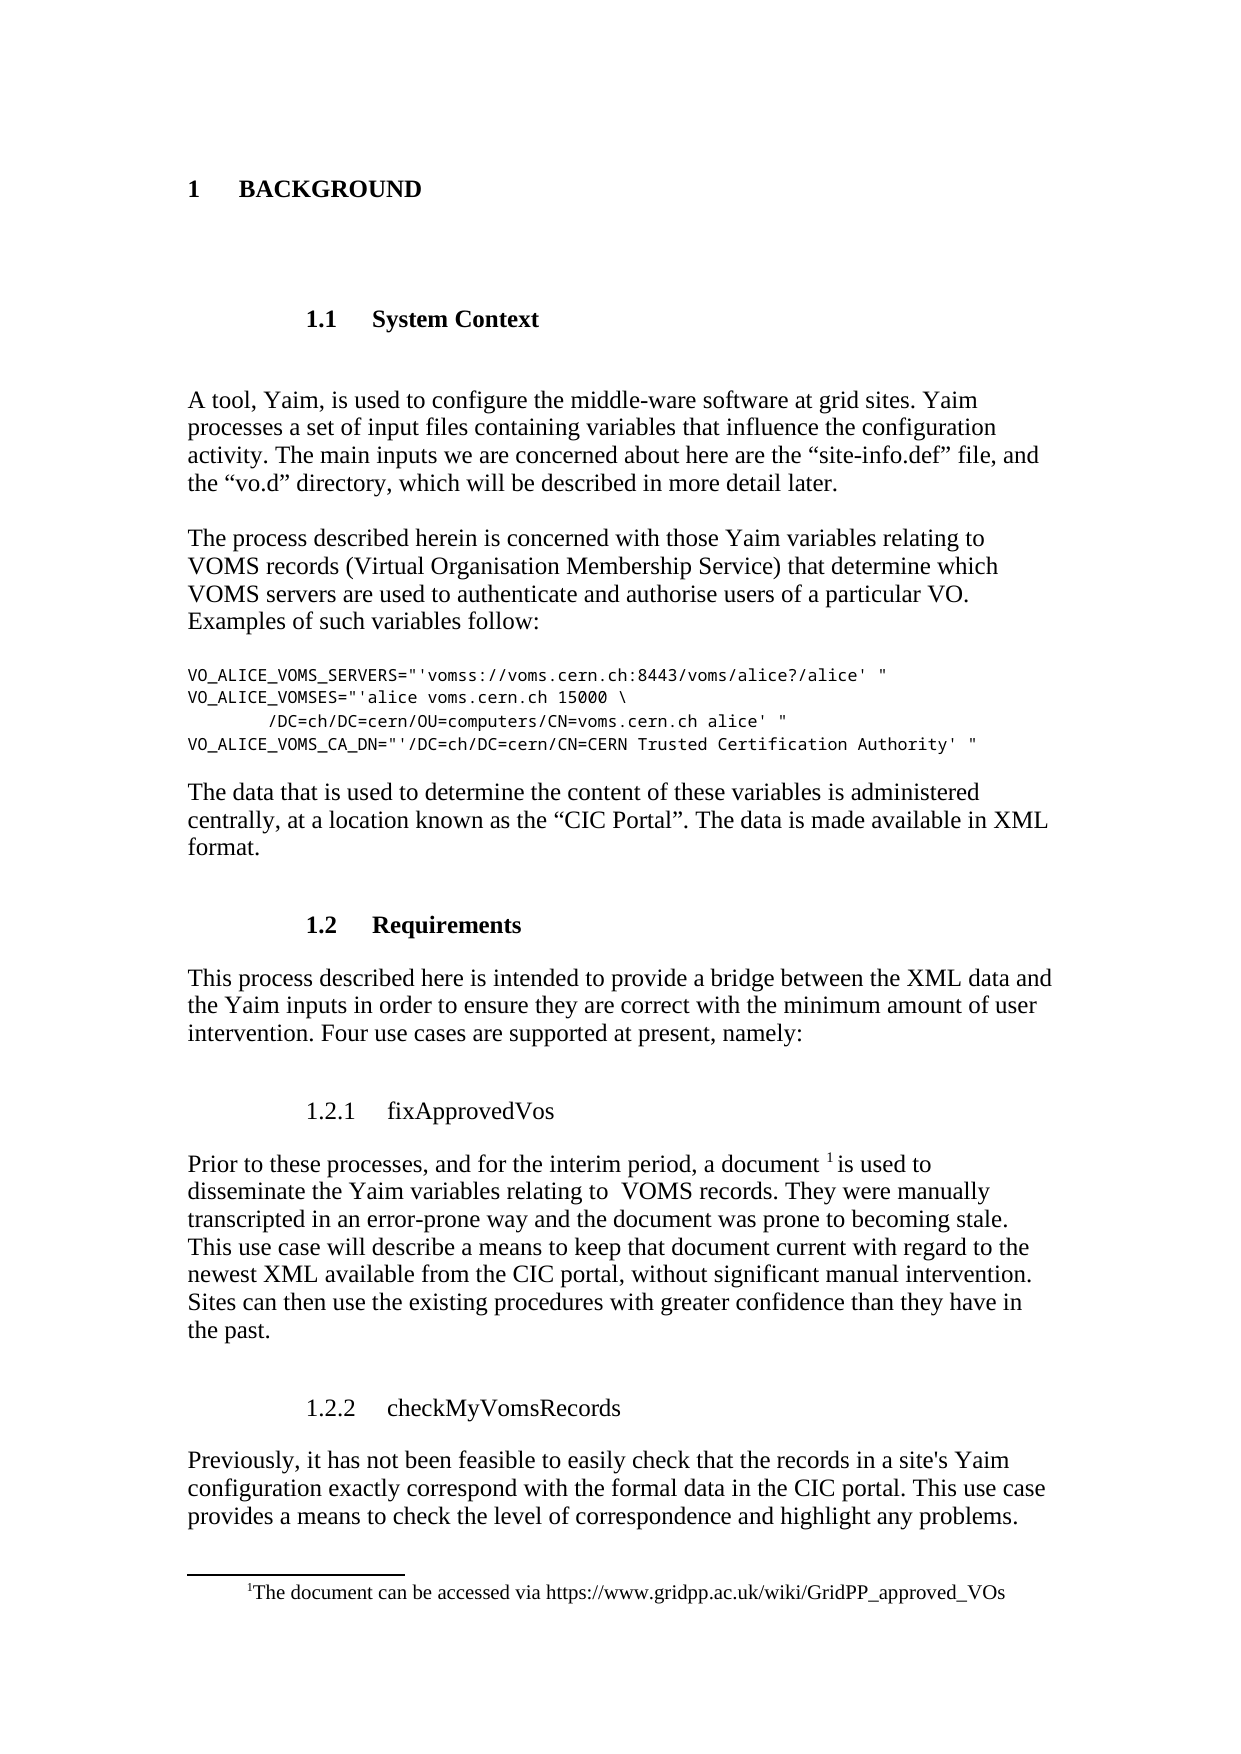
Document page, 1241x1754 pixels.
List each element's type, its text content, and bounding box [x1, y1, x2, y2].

text The data that is used to determine the content of these variables is administered centrally, at a location known as the “CIC Portal”. The data is made available in XML format. [187, 778, 1053, 861]
text VO_ALICE_VOMS_CA_DN="'/DC=ch/DC=cern/CN=CERN Trusted Certification Authority' " [187, 732, 1053, 755]
subtitle checkMyVomsRecords [306, 1394, 934, 1421]
text /DC=ch/DC=cern/OU=computers/CN=voms.cern.ch alice' " [187, 709, 1053, 732]
subtitle System Context [306, 305, 934, 333]
subtitle fixApprovedVos [306, 1097, 934, 1125]
text VO_ALICE_VOMS_SERVERS="'vomss://voms.cern.ch:8443/voms/alice?/alice' " [187, 663, 1053, 686]
text A tool, Yaim, is used to configure the middle-ware software at grid sites. Yaim processes a set of input files containing variables that influence the configuration activity. The main inputs we are concerned about here are the “site-info.def” file, and the “vo.d” directory, which will be described in more detail later. [187, 386, 1053, 497]
subtitle BACKGROUND [187, 175, 1053, 203]
text This process described here is intended to provide a bridge between the XML data and the Yaim inputs in order to ensure they are correct with the minimum amount of user intervention. Four use cases are supported at present, namely: [187, 964, 1053, 1047]
text The document can be accessed via https://www.gridpp.ac.uk/wiki/GridPP_approved_VOs [187, 1581, 1053, 1604]
text Prior to these processes, and for the interim period, a document is used to disseminate the Yaim variables relating to VOMS records. They were manually transcripted in an error-prone way and the document was prone to becoming stale. This use case will describe a means to keep that document current with regard to the newest XML available from the CIC portal, without significant manual intervention. Sites can then use the existing procedures with greater confidence than they have in the past. [187, 1150, 1053, 1344]
text The process described herein is concerned with those Yaim variables relating to VOMS records (Virtual Organisation Membership Service) that determine which VOMS servers are used to authenticate and authorise users of a particular VO. Examples of such variables follow: [187, 524, 1053, 635]
text VO_ALICE_VOMSES="'alice voms.cern.ch 15000 \ [187, 686, 1053, 709]
subtitle Requirements [306, 911, 934, 939]
text Previously, it has not been feasible to easily check that the records in a site's Yaim configuration exactly correspond with the formal data in the CIC portal. This use case provides a means to check the level of correspondence and highlight any problems. [187, 1446, 1053, 1529]
